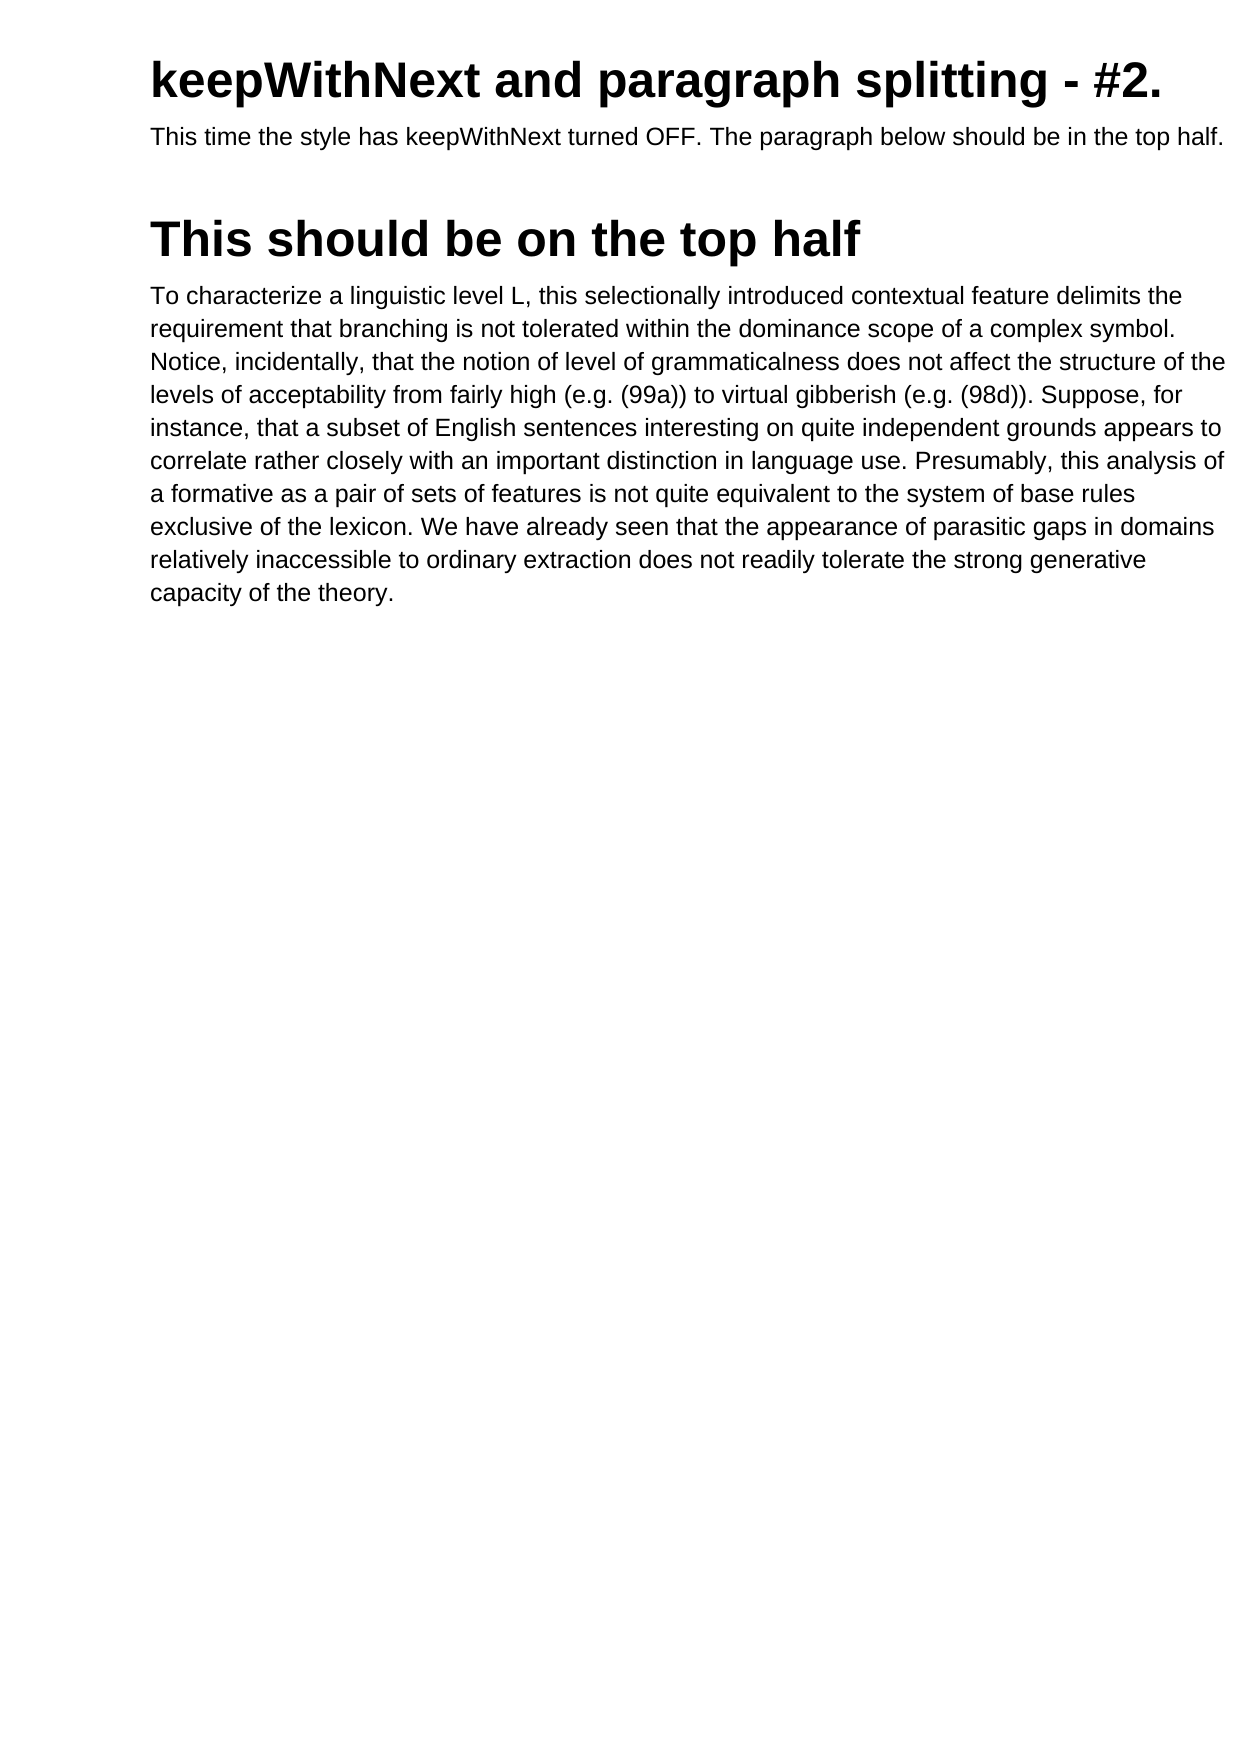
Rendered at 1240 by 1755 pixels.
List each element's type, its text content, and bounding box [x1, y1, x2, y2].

text This time the style has keepWithNext turned OFF. The paragraph below should be in the top half. [150, 122, 1239, 151]
subtitle keepWithNext and paragraph splitting - #2. [150, 50, 1239, 107]
text To characterize a linguistic level L, this selectionally introduced contextual feature delimits the requirement that branching is not tolerated within the dominance scope of a complex symbol. Notice, incidentally, that the notion of level of grammaticalness does not affect the structure of the levels of acceptability from fairly high (e.g. (99a)) to virtual gibberish (e.g. (98d)). Suppose, for instance, that a subset of English sentences interesting on quite independent grounds appears to correlate rather closely with an important distinction in language use. Presumably, this analysis of a formative as a pair of sets of features is not quite equivalent to the system of base rules exclusive of the lexicon. We have already seen that the appearance of parasitic gaps in domains relatively inaccessible to ordinary extraction does not readily tolerate the strong generative capacity of the theory. [150, 281, 1239, 606]
text This should be on the top half [150, 209, 1239, 267]
